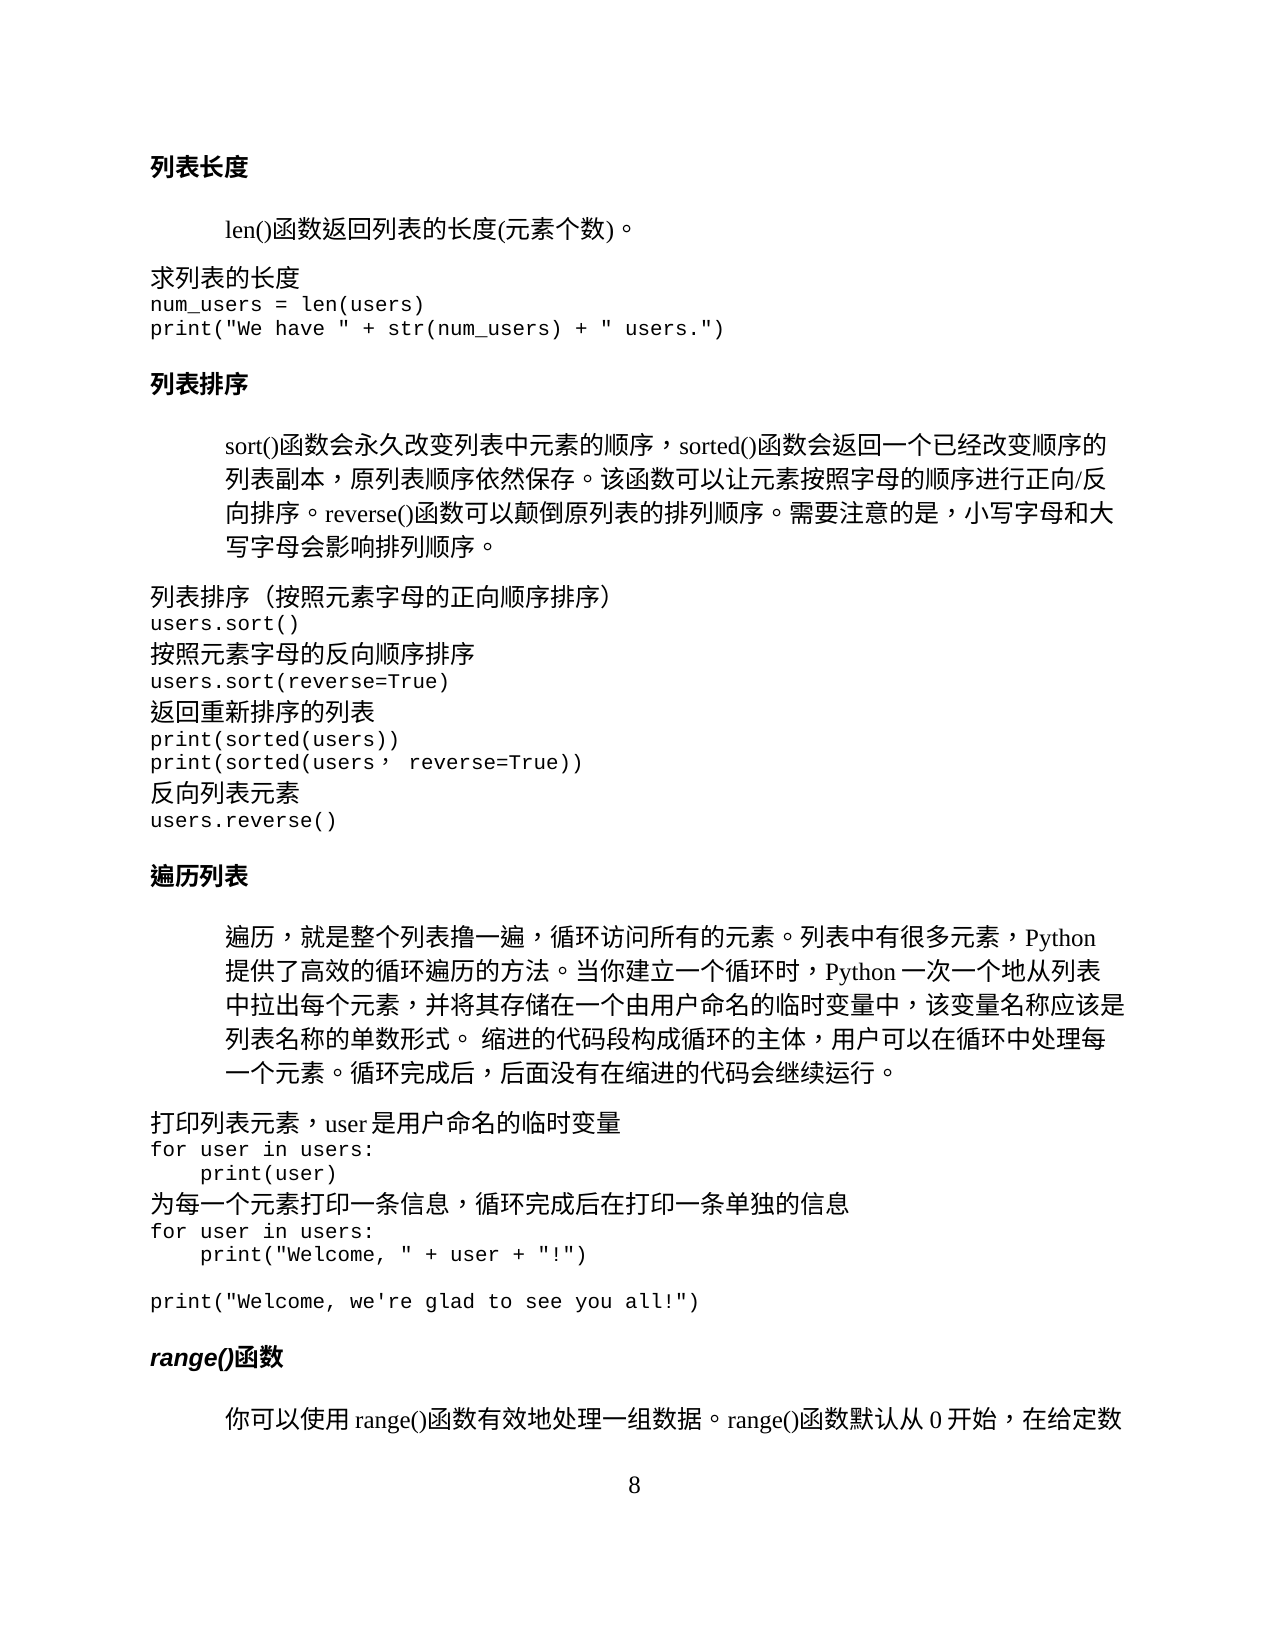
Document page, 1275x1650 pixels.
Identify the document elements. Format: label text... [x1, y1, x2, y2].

text print("We have " + str(num_users) + " users.") [150, 318, 1125, 342]
text 为每一个元素打印一条信息，循环完成后在打印一条单独的信息 [150, 1187, 1125, 1221]
text 列表排序（按照元素字母的正向顺序排序） [150, 579, 1125, 613]
text users.sort(reverse=True) [150, 671, 1125, 694]
text for user in users: [150, 1139, 1125, 1163]
text 按照元素字母的反向顺序排序 [150, 637, 1125, 671]
text 打印列表元素，user是用户命名的临时变量 [150, 1105, 1125, 1139]
text print(sorted(users， reverse=True)) [150, 752, 1125, 776]
text print(user) [150, 1163, 1125, 1187]
subtitle 遍历列表 [150, 859, 1125, 892]
text sort()函数会永久改变列表中元素的顺序，sorted()函数会返回一个已经改变顺序的列表副本，原列表顺序依然保存。该函数可以让元素按照字母的顺序进行正向/反向排序。reverse()函数可以颠倒原列表的排列顺序。需要注意的是，小写字母和大写字母会影响排列顺序。 [225, 428, 1125, 564]
text 求列表的长度 [150, 260, 1125, 294]
text 你可以使用range()函数有效地处理一组数据。range()函数默认从0开始，在给定数 [225, 1401, 1125, 1436]
text len()函数返回列表的长度(元素个数)。 [225, 211, 1125, 245]
subtitle range()函数 [150, 1340, 1125, 1374]
text print(sorted(users)) [150, 729, 1125, 752]
text users.sort() [150, 613, 1125, 637]
text num_users = len(users) [150, 294, 1125, 318]
text print("Welcome, " + user + "!") [150, 1244, 1125, 1268]
text for user in users: [150, 1221, 1125, 1244]
text users.reverse() [150, 810, 1125, 834]
subtitle 列表长度 [150, 150, 1125, 184]
text 返回重新排序的列表 [150, 694, 1125, 729]
subtitle 列表排序 [150, 367, 1125, 400]
text print("Welcome, we're glad to see you all!") [150, 1292, 1125, 1315]
text 反向列表元素 [150, 776, 1125, 810]
text 遍历，就是整个列表撸一遍，循环访问所有的元素。列表中有很多元素，Python提供了高效的循环遍历的方法。当你建立一个循环时，Python一次一个地从列表中拉出每个元素，并将其存储在一个由用户命名的临时变量中，该变量名称应该是列表名称的单数形式。 缩进的代码段构成循环的主体，用户可以在循环中处理每一个元素。循环完成后，后面没有在缩进的代码会继续运行。 [225, 920, 1125, 1090]
